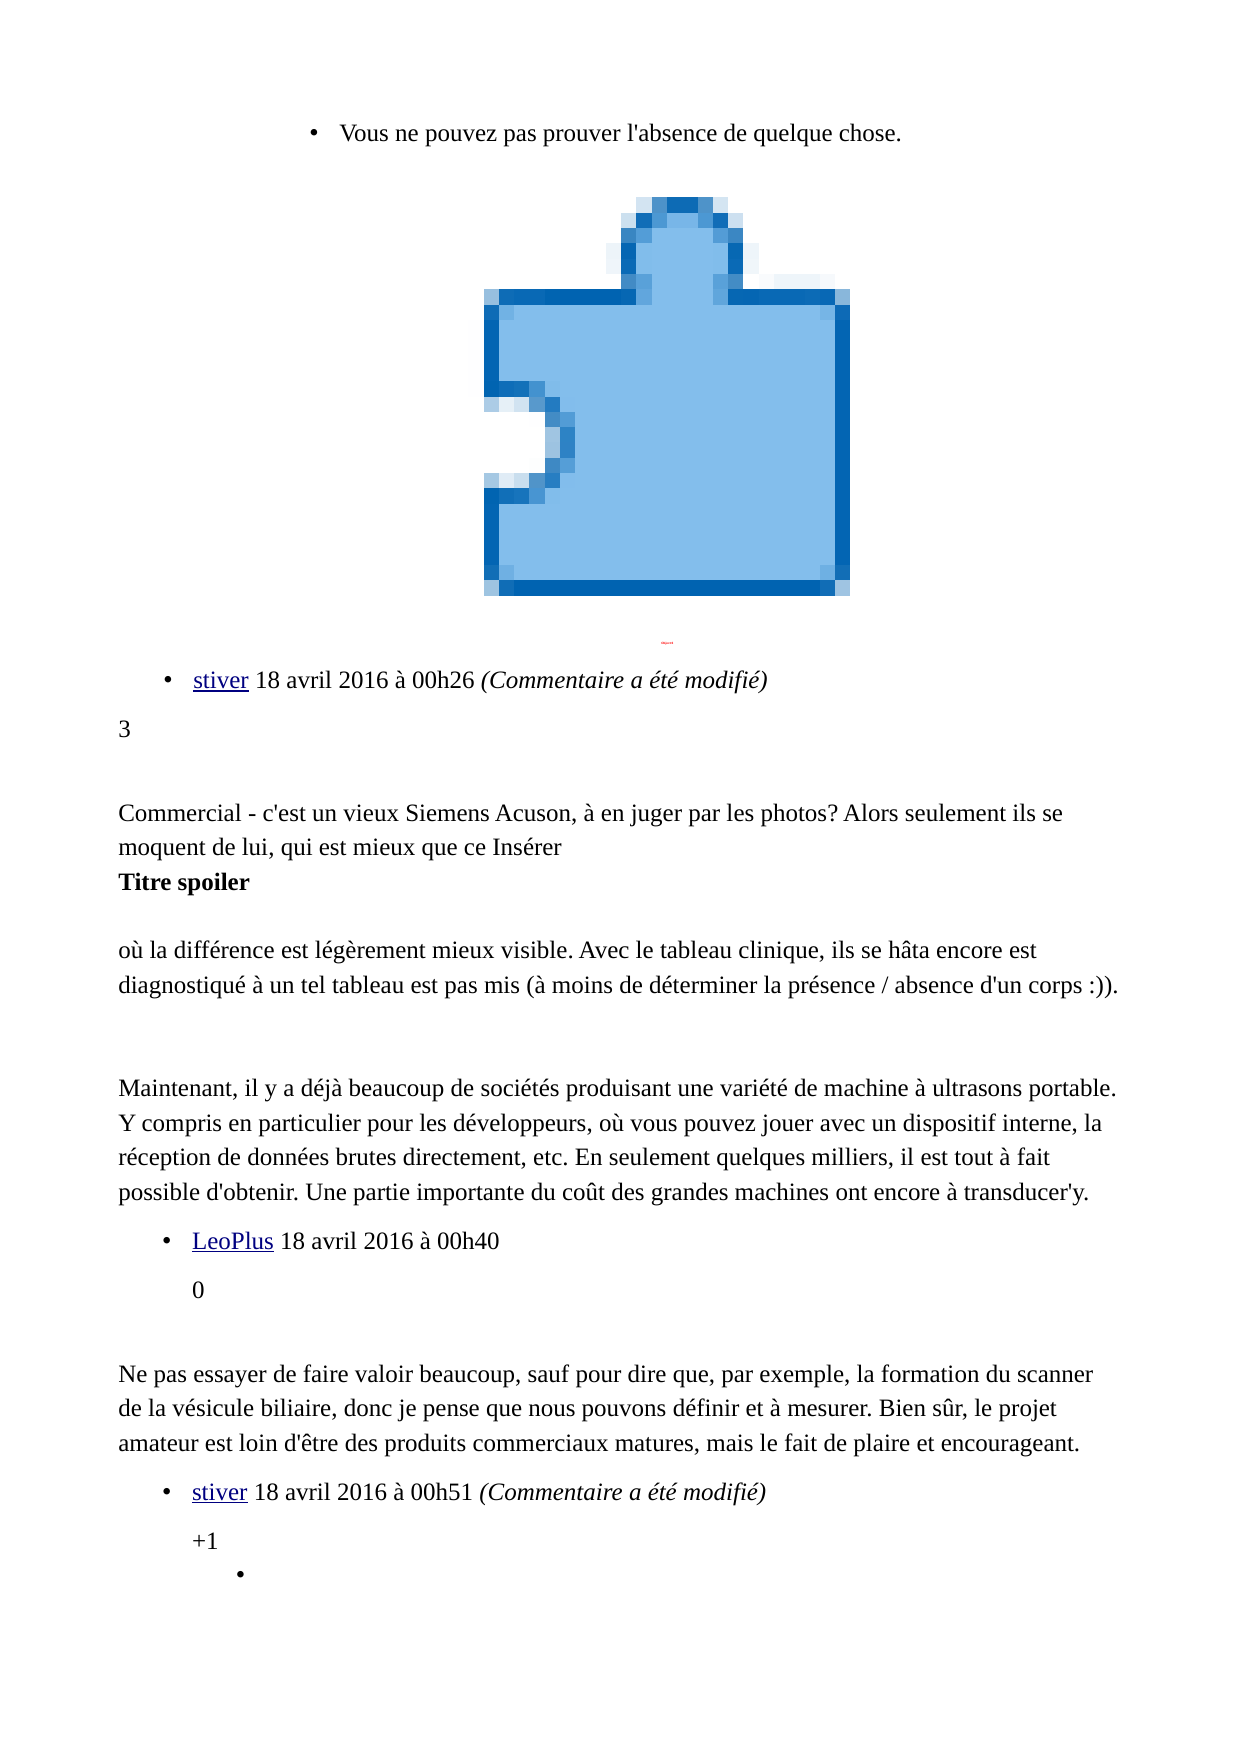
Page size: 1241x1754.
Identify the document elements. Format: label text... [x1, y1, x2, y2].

text 3 [118, 714, 1122, 743]
text Titre spoiler [118, 867, 1122, 895]
list LeoPlus 18 avril 2016 à 00h40 [162, 1226, 1122, 1255]
text où la différence est légèrement mieux visible. Avec le tableau clinique, ils se hâta encore est diagnostiqué à un tel tableau est pas mis (à moins de déterminer la présence / absence d'un corps :)). Maintenant, il y a déjà beaucoup de sociétés produisant une variété de machine à ultrasons portable. Y compris en particulier pour les développeurs, où vous pouvez jouer avec un dispositif interne, la réception de données brutes directement, etc. En seulement quelques milliers, il est tout à fait possible d'obtenir. Une partie importante du coût des grandes machines ont encore à transducer'y. [118, 901, 1122, 1206]
list stiver 18 avril 2016 à 00h51 (Commentaire a été modifié) [162, 1477, 1122, 1505]
text Commercial - c'est un vieux Siemens Acuson, à en juger par les photos? Alors seulement ils se moquent de lui, qui est mieux que ce Insérer [118, 798, 1122, 861]
list stiver 18 avril 2016 à 00h26 (Commentaire a été modifié) [164, 665, 1122, 694]
list +1 [162, 1526, 1122, 1554]
text Ne pas essayer de faire valoir beaucoup, sauf pour dire que, par exemple, la formation du scanner de la vésicule biliaire, donc je pense que nous pouvons définir et à mesurer. Bien sûr, le projet amateur est loin d'être des produits commerciaux matures, mais le fait de plaire et encourageant. [118, 1359, 1122, 1456]
list 0 [162, 1275, 1122, 1304]
list Vous ne pouvez pas prouver l'absence de quelque chose. [309, 118, 1122, 645]
